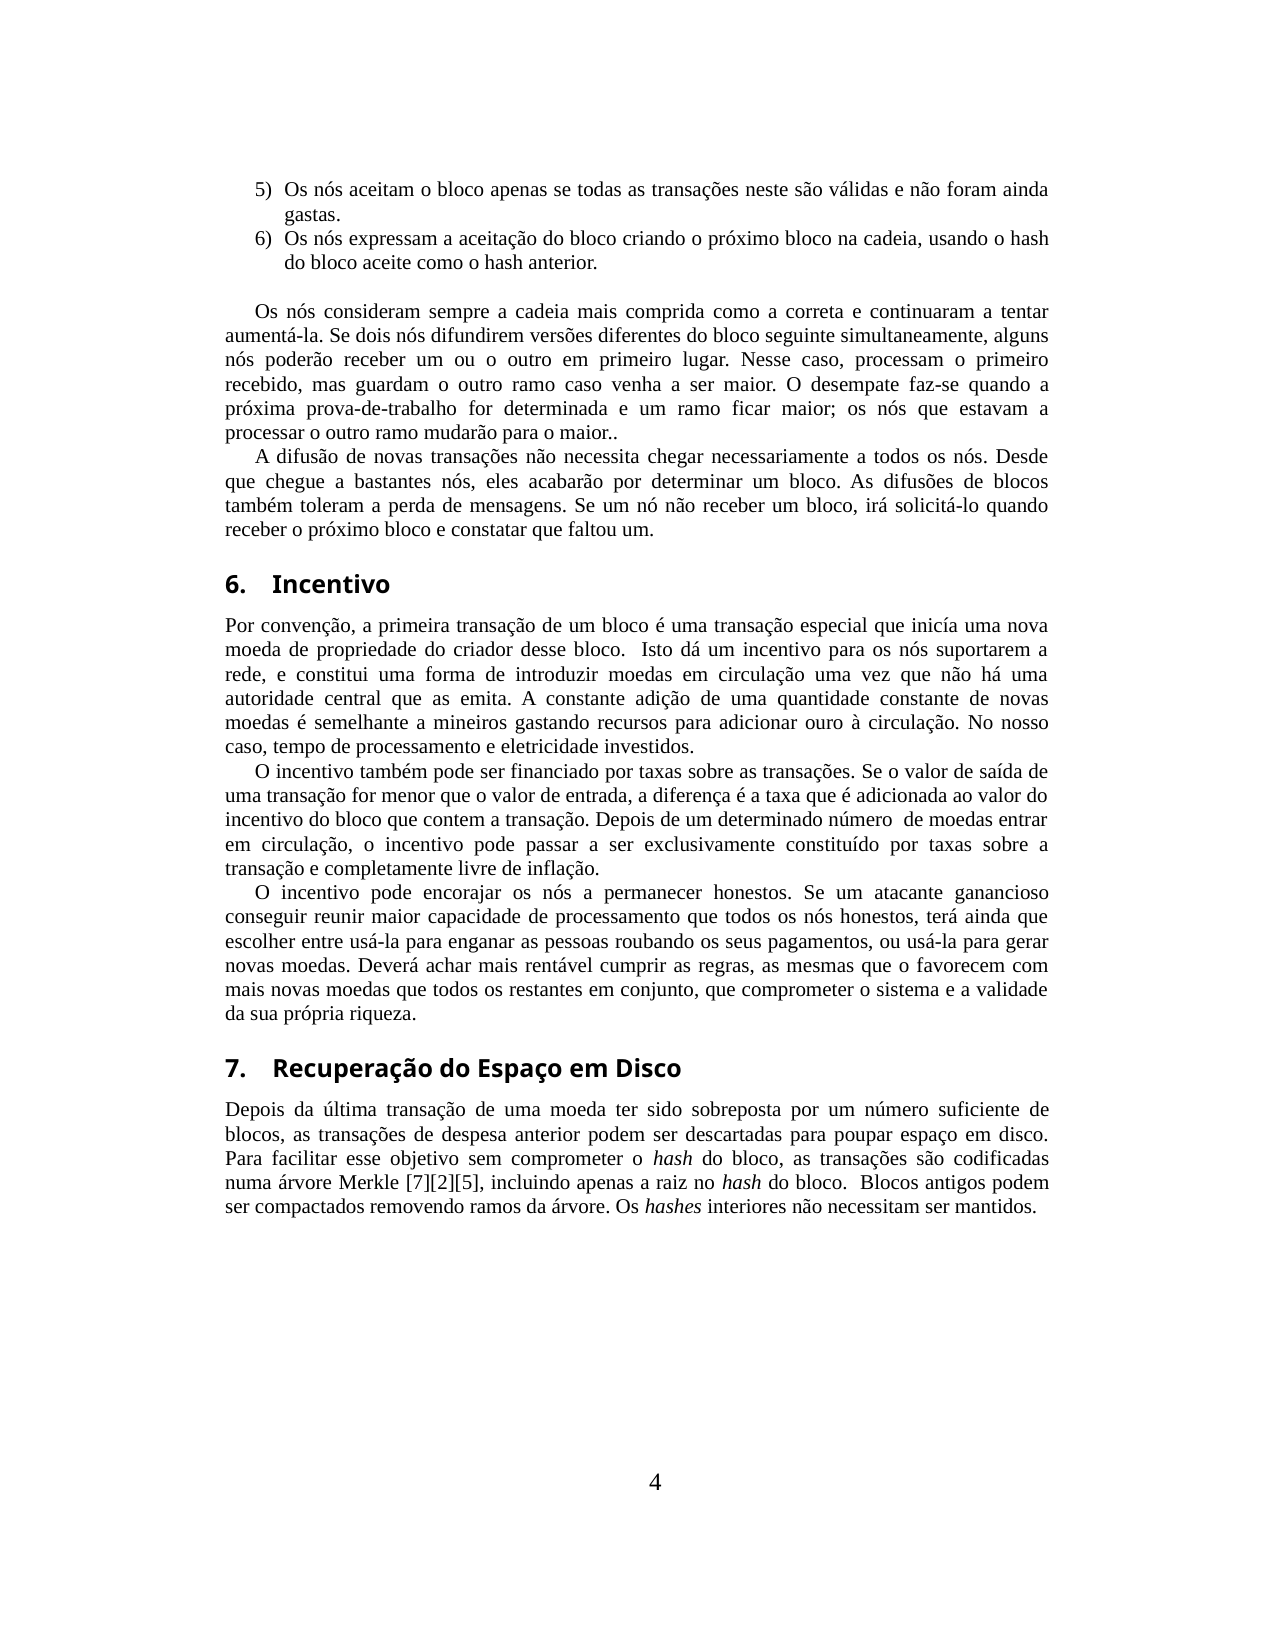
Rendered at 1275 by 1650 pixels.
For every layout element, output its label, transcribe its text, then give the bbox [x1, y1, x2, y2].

list Os nós aceitam o bloco apenas se todas as transações neste são válidas e não foram ainda gastas. [254, 177, 1050, 226]
text A difusão de novas transações não necessita chegar necessariamente a todos os nós. Desde que chegue a bastantes nós, eles acabarão por determinar um bloco. As difusões de blocos também toleram a perda de mensagens. Se um nó não receber um bloco, irá solicitá-lo quando receber o próximo bloco e constatar que faltou um. [225, 444, 1050, 541]
list Os nós expressam a aceitação do bloco criando o próximo bloco na cadeia, usando o hash do bloco aceite como o hash anterior. [254, 226, 1050, 274]
text O incentivo também pode ser financiado por taxas sobre as transações. Se o valor de saída de uma transação for menor que o valor de entrada, a diferença é a taxa que é adicionada ao valor do incentivo do bloco que contem a transação. Depois de um determinado número de moedas entrar em circulação, o incentivo pode passar a ser exclusivamente constituído por taxas sobre a transação e completamente livre de inflação. [225, 758, 1050, 880]
subtitle 6. Incentivo [225, 566, 1050, 600]
text O incentivo pode encorajar os nós a permanecer honestos. Se um atacante ganancioso conseguir reunir maior capacidade de processamento que todos os nós honestos, terá ainda que escolher entre usá-la para enganar as pessoas roubando os seus pagamentos, ou usá-la para gerar novas moedas. Deverá achar mais rentável cumprir as regras, as mesmas que o favorecem com mais novas moedas que todos os restantes em conjunto, que comprometer o sistema e a validade da sua própria riqueza. [225, 880, 1050, 1025]
text Depois da última transação de uma moeda ter sido sobreposta por um número suficiente de blocos, as transações de despesa anterior podem ser descartadas para poupar espaço em disco. Para facilitar esse objetivo sem comprometer o hash do bloco, as transações são codificadas numa árvore Merkle [7][2][5], incluindo apenas a raiz no hash do bloco. Blocos antigos podem ser compactados removendo ramos da árvore. Os hashes interiores não necessitam ser mantidos. [225, 1097, 1050, 1218]
subtitle 7. Recuperação do Espaço em Disco [225, 1050, 1050, 1084]
text Por convenção, a primeira transação de um bloco é uma transação especial que inicía uma nova moeda de propriedade do criador desse bloco. Isto dá um incentivo para os nós suportarem a rede, e constitui uma forma de introduzir moedas em circulação uma vez que não há uma autoridade central que as emita. A constante adição de uma quantidade constante de novas moedas é semelhante a mineiros gastando recursos para adicionar ouro à circulação. No nosso caso, tempo de processamento e eletricidade investidos. [225, 613, 1050, 758]
text Os nós consideram sempre a cadeia mais comprida como a correta e continuaram a tentar aumentá-la. Se dois nós difundirem versões diferentes do bloco seguinte simultaneamente, alguns nós poderão receber um ou o outro em primeiro lugar. Nesse caso, processam o primeiro recebido, mas guardam o outro ramo caso venha a ser maior. O desempate faz-se quando a próxima prova-de-trabalho for determinada e um ramo ficar maior; os nós que estavam a processar o outro ramo mudarão para o maior.. [225, 298, 1050, 444]
